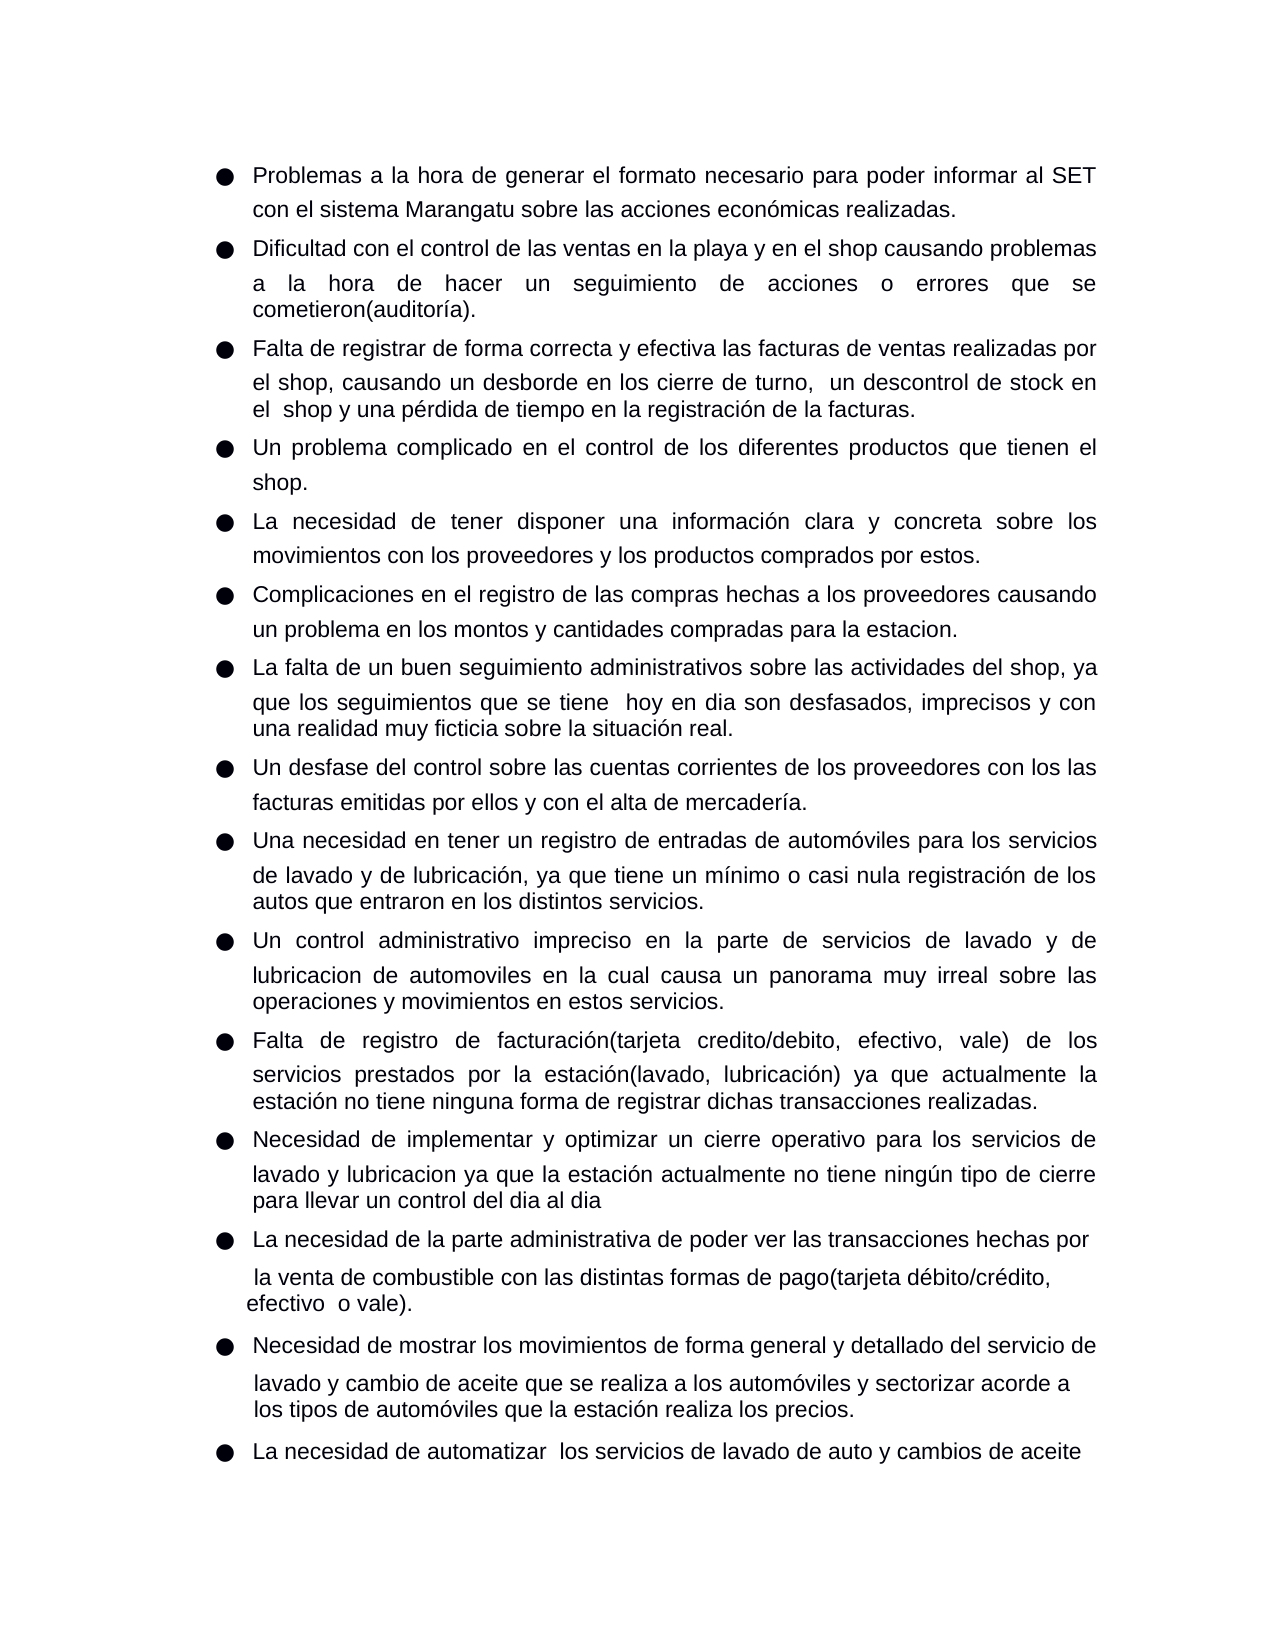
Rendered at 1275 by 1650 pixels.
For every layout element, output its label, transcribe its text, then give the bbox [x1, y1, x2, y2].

list Complicaciones en el registro de las compras hechas a los proveedores causando un problema en los montos y cantidades compradas para la estacion. [215, 567, 1098, 640]
list Falta de registro de facturación(tarjeta credito/debito, efectivo, vale) de los servicios prestados por la estación(lavado, lubricación) ya que actualmente la estación no tiene ninguna forma de registrar dichas transacciones realizadas. [215, 1013, 1098, 1112]
list Una necesidad en tener un registro de entradas de automóviles para los servicios de lavado y de lubricación, ya que tiene un mínimo o casi nula registración de los autos que entraron en los distintos servicios. [215, 813, 1098, 913]
list La necesidad de tener disponer una información clara y concreta sobre los movimientos con los proveedores y los productos comprados por estos. [215, 494, 1098, 567]
list Necesidad de implementar y optimizar un cierre operativo para los servicios de lavado y lubricacion ya que la estación actualmente no tiene ningún tipo de cierre para llevar un control del dia al dia [215, 1112, 1098, 1212]
list La falta de un buen seguimiento administrativos sobre las actividades del shop, ya que los seguimientos que se tiene hoy en dia son desfasados, imprecisos y con una realidad muy ficticia sobre la situación real. [215, 640, 1098, 740]
text los tipos de automóviles que la estación realiza los precios. [177, 1394, 1098, 1422]
list Necesidad de mostrar los movimientos de forma general y detallado del servicio de [215, 1320, 1098, 1367]
list La necesidad de la parte administrativa de poder ver las transacciones hechas por [215, 1212, 1098, 1261]
list Un control administrativo impreciso en la parte de servicios de lavado y de lubricacion de automoviles en la cual causa un panorama muy irreal sobre las operaciones y movimientos en estos servicios. [215, 913, 1098, 1013]
list Falta de registrar de forma correcta y efectiva las facturas de ventas realizadas por el shop, causando un desborde en los cierre de turno, un descontrol de stock en el shop y una pérdida de tiempo en la registración de la facturas. [215, 321, 1098, 420]
text lavado y cambio de aceite que se realiza a los automóviles y sectorizar acorde a [177, 1370, 1098, 1394]
text efectivo o vale). [177, 1288, 1098, 1317]
list Un desfase del control sobre las cuentas corrientes de los proveedores con los las facturas emitidas por ellos y con el alta de mercadería. [215, 740, 1098, 813]
list Un problema complicado en el control de los diferentes productos que tienen el shop. [215, 420, 1098, 494]
list Dificultad con el control de las ventas en la playa y en el shop causando problemas a la hora de hacer un seguimiento de acciones o errores que se cometieron(auditoría). [215, 221, 1098, 321]
list La necesidad de automatizar los servicios de lavado de auto y cambios de aceite [215, 1426, 1098, 1473]
list Problemas a la hora de generar el formato necesario para poder informar al SET con el sistema Marangatu sobre las acciones económicas realizadas. [215, 149, 1098, 221]
text la venta de combustible con las distintas formas de pago(tarjeta débito/crédito, [177, 1264, 1098, 1288]
